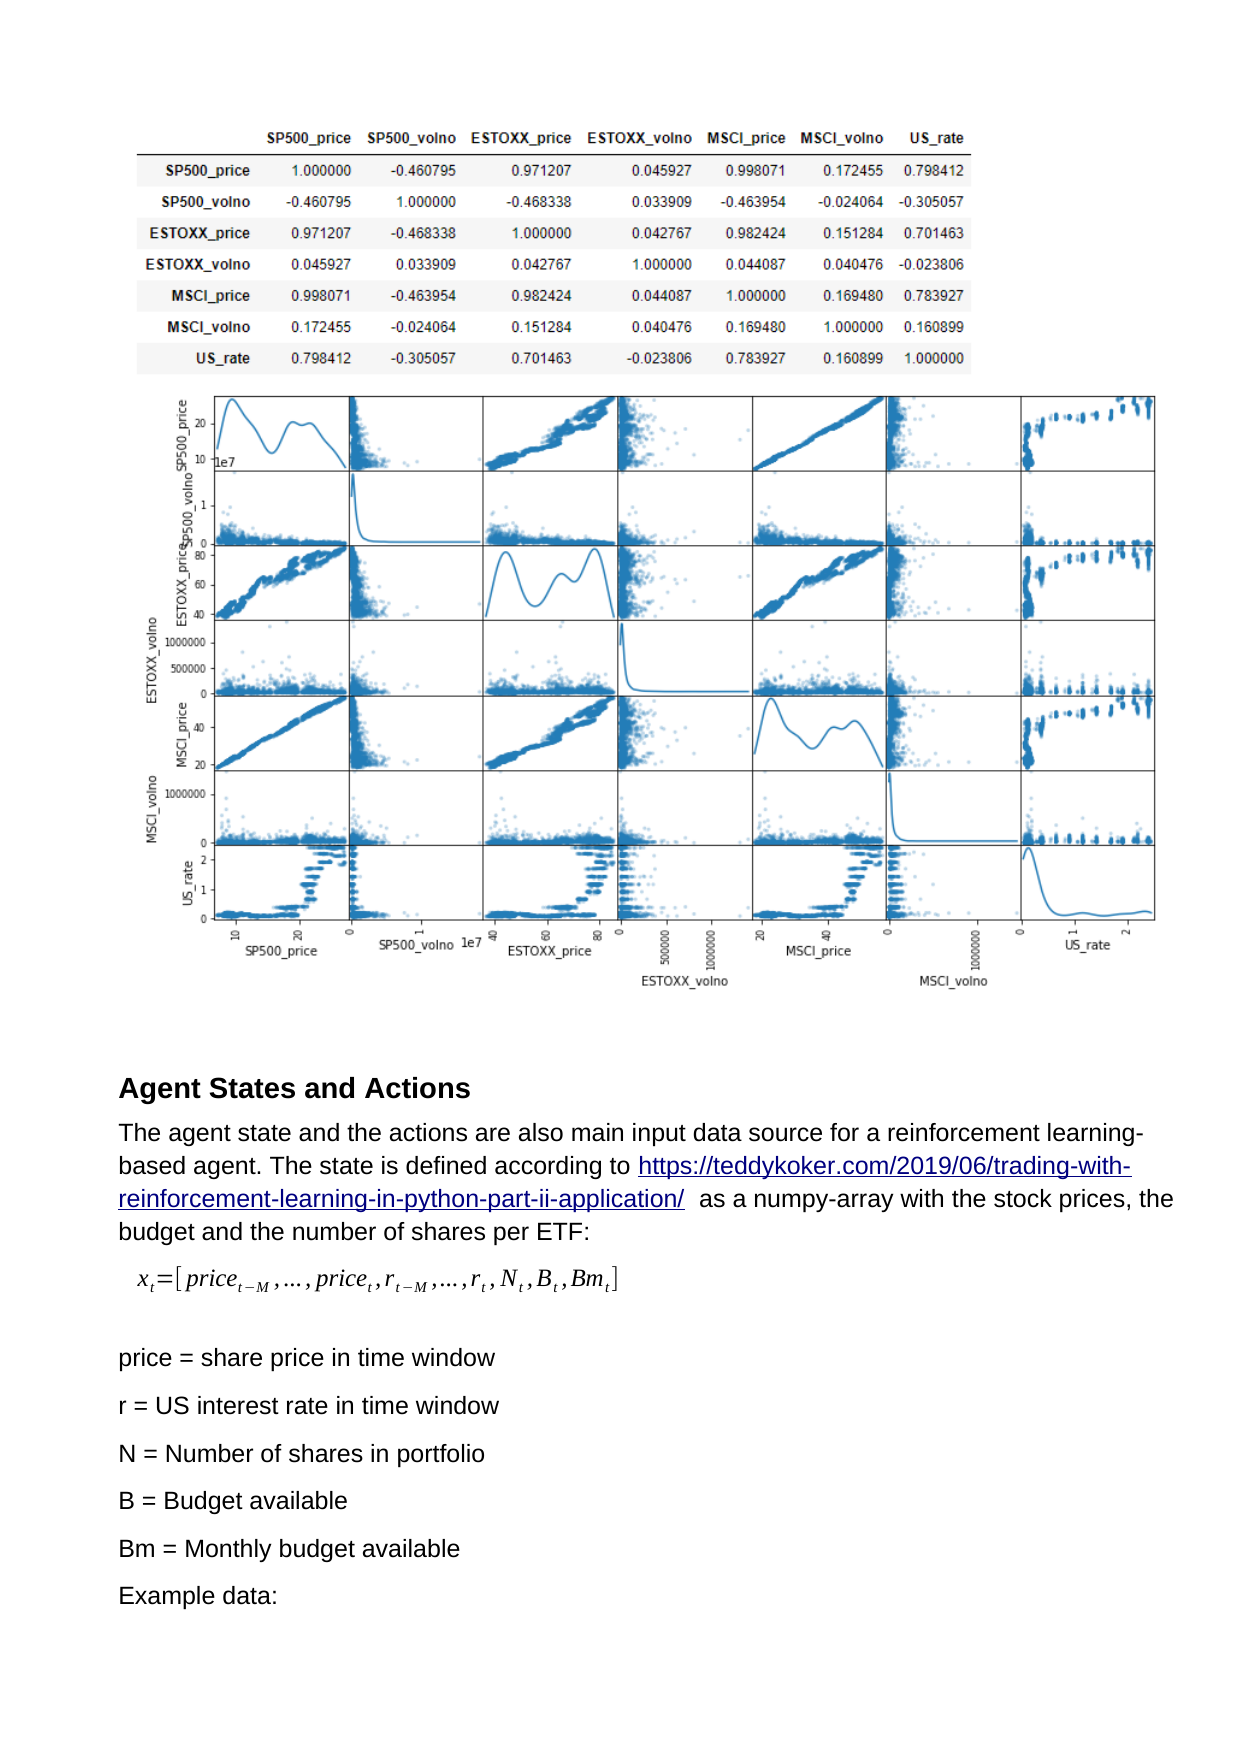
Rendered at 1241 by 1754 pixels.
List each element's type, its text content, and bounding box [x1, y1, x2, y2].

text B = Budget available [118, 1486, 1181, 1515]
text Example data: [118, 1581, 1181, 1610]
text price = share price in time window [118, 1343, 1181, 1372]
text r = US interest rate in time window [118, 1391, 1181, 1420]
text The agent state and the actions are also main input data source for a reinforcement learning-based agent. The state is defined according to https://teddykoker.com/2019/06/trading-with-reinforcement-learning-in-python-part-ii-application/ as a numpy-array with the stock prices, the budget and the number of shares per ETF: [118, 1118, 1181, 1245]
text N = Number of shares in portfolio [118, 1438, 1181, 1467]
subtitle Agent States and Actions [118, 1072, 1181, 1105]
text Bm = Monthly budget available [118, 1534, 1181, 1562]
picture [131, 118, 1168, 1006]
